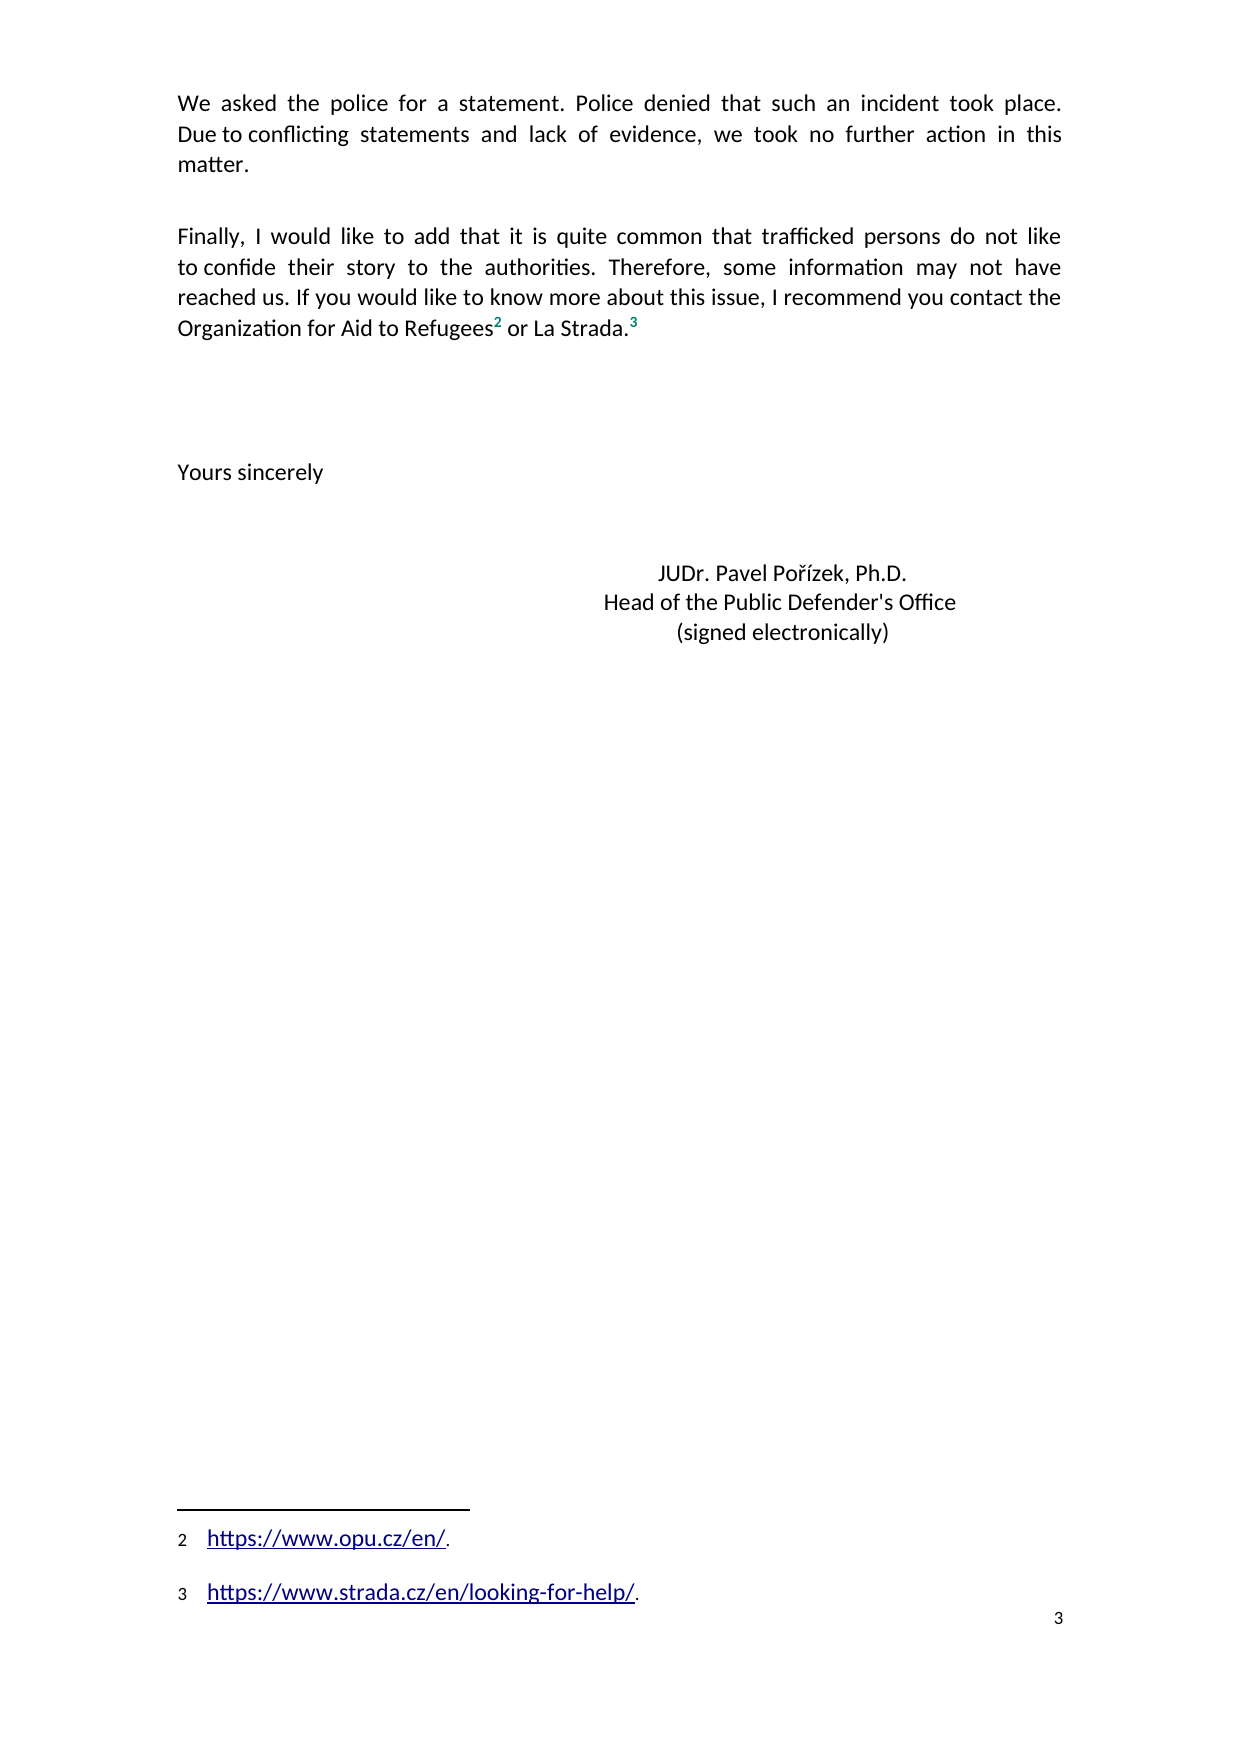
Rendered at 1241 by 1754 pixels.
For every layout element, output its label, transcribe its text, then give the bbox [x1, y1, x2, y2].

text https://www.opu.cz/en/. [177, 1523, 1063, 1552]
text JUDr. Pavel Pořízek, Ph.D. [502, 558, 1063, 587]
text Yours sincerely [177, 457, 1063, 486]
text https://www.strada.cz/en/looking-for-help/. [177, 1577, 1063, 1606]
text (signed electronically) [502, 617, 1063, 646]
text Finally, I would like to add that it is quite common that trafficked persons do not like to confide their story to the authorities. Therefore, some information may not have reached us. If you would like to know more about this issue, I recommend you contact the Organization for Aid to Refugees or La Strada. [177, 221, 1063, 342]
text We asked the police for a statement. Police denied that such an incident took place. Due to conflicting statements and lack of evidence, we took no further action in this matter. [177, 88, 1063, 179]
text Head of the Public Defender's Office [502, 587, 1063, 617]
